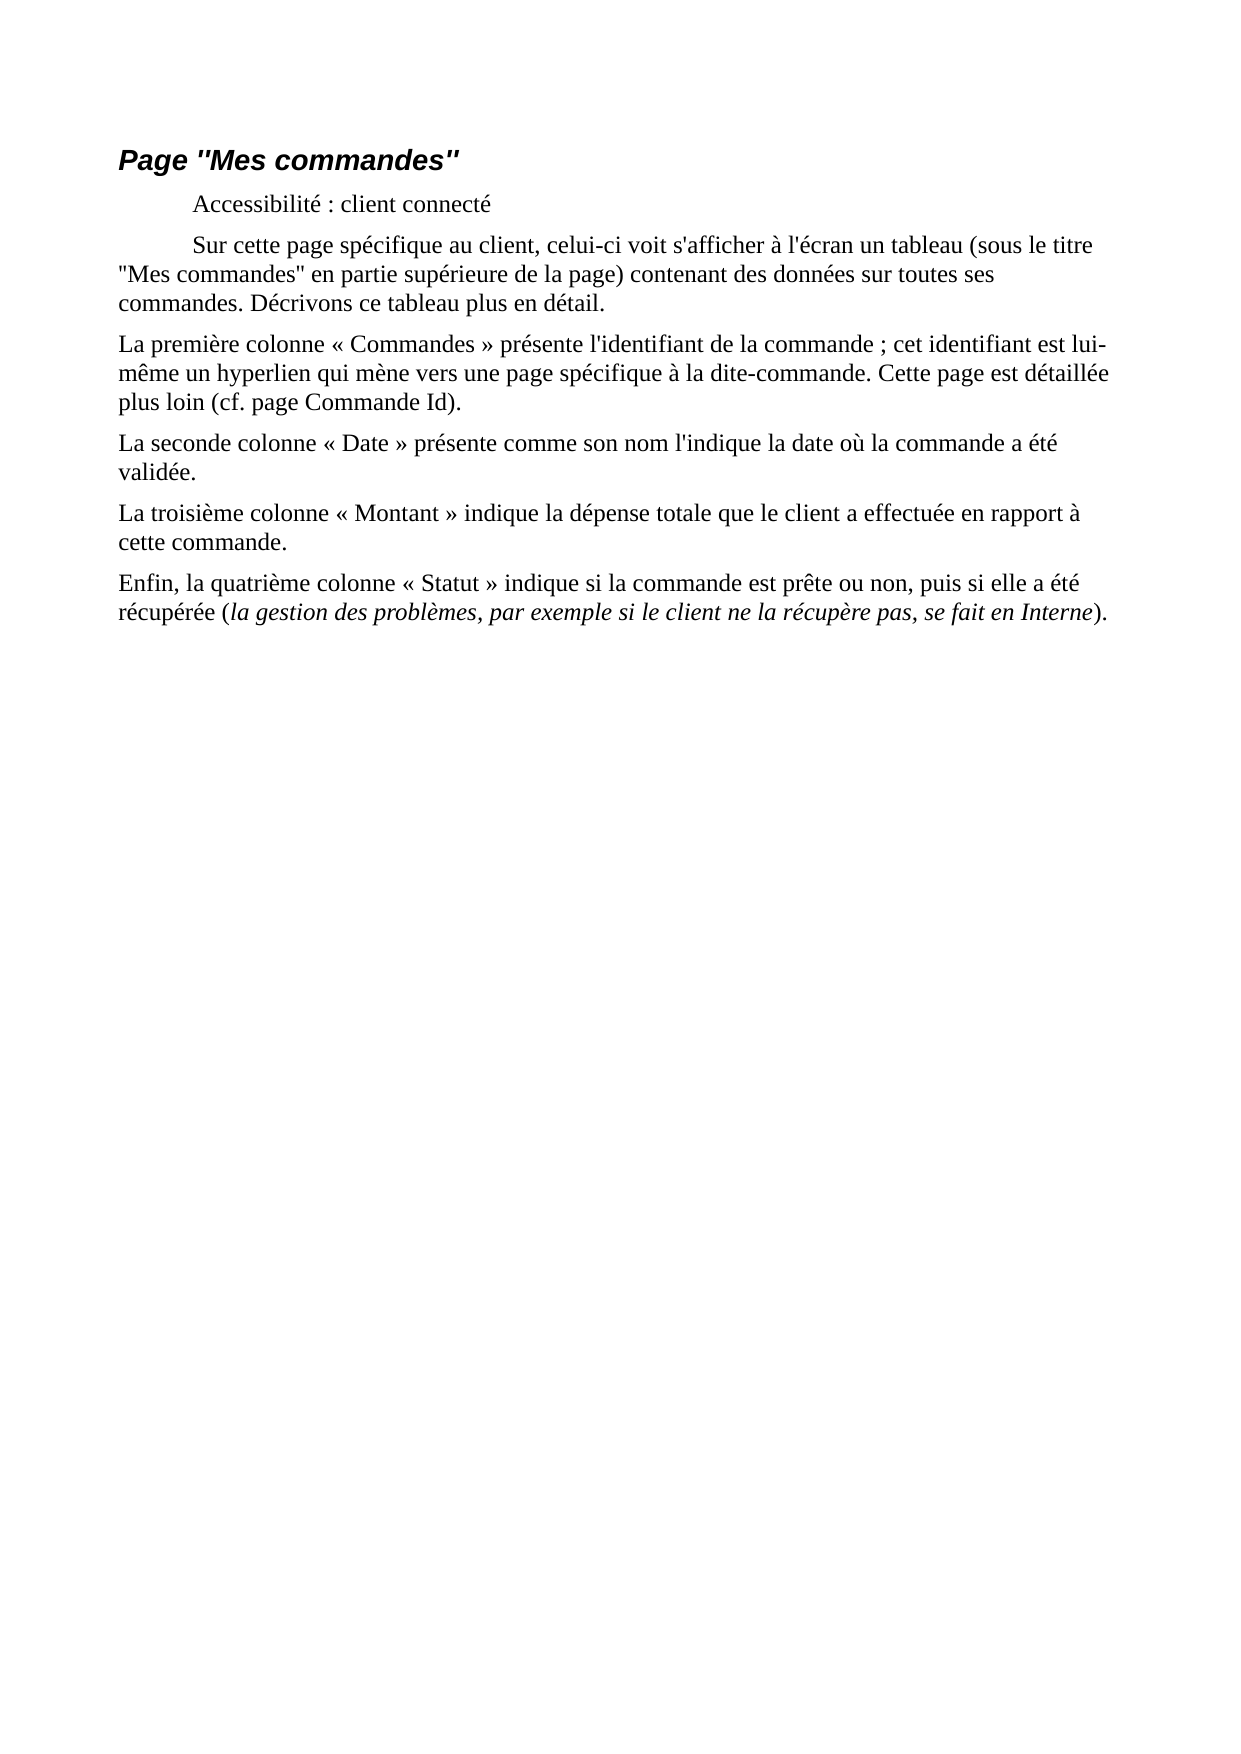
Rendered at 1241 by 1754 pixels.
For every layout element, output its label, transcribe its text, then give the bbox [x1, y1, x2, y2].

text Accessibilité : client connecté [118, 189, 1122, 218]
text La seconde colonne « Date » présente comme son nom l'indique la date où la commande a été validée. [118, 428, 1122, 485]
text Sur cette page spécifique au client, celui-ci voit s'afficher à l'écran un tableau (sous le titre ''Mes commandes'' en partie supérieure de la page) contenant des données sur toutes ses commandes. Décrivons ce tableau plus en détail. [118, 230, 1122, 317]
text La première colonne « Commandes » présente l'identifiant de la commande ; cet identifiant est lui-même un hyperlien qui mène vers une page spécifique à la dite-commande. Cette page est détaillée plus loin (cf. page Commande Id). [118, 329, 1122, 415]
subtitle Page ''Mes commandes'' [118, 143, 1122, 177]
text Enfin, la quatrième colonne « Statut » indique si la commande est prête ou non, puis si elle a été récupérée (la gestion des problèmes, par exemple si le client ne la récupère pas, se fait en Interne). [118, 568, 1122, 625]
text La troisième colonne « Montant » indique la dépense totale que le client a effectuée en rapport à cette commande. [118, 498, 1122, 555]
